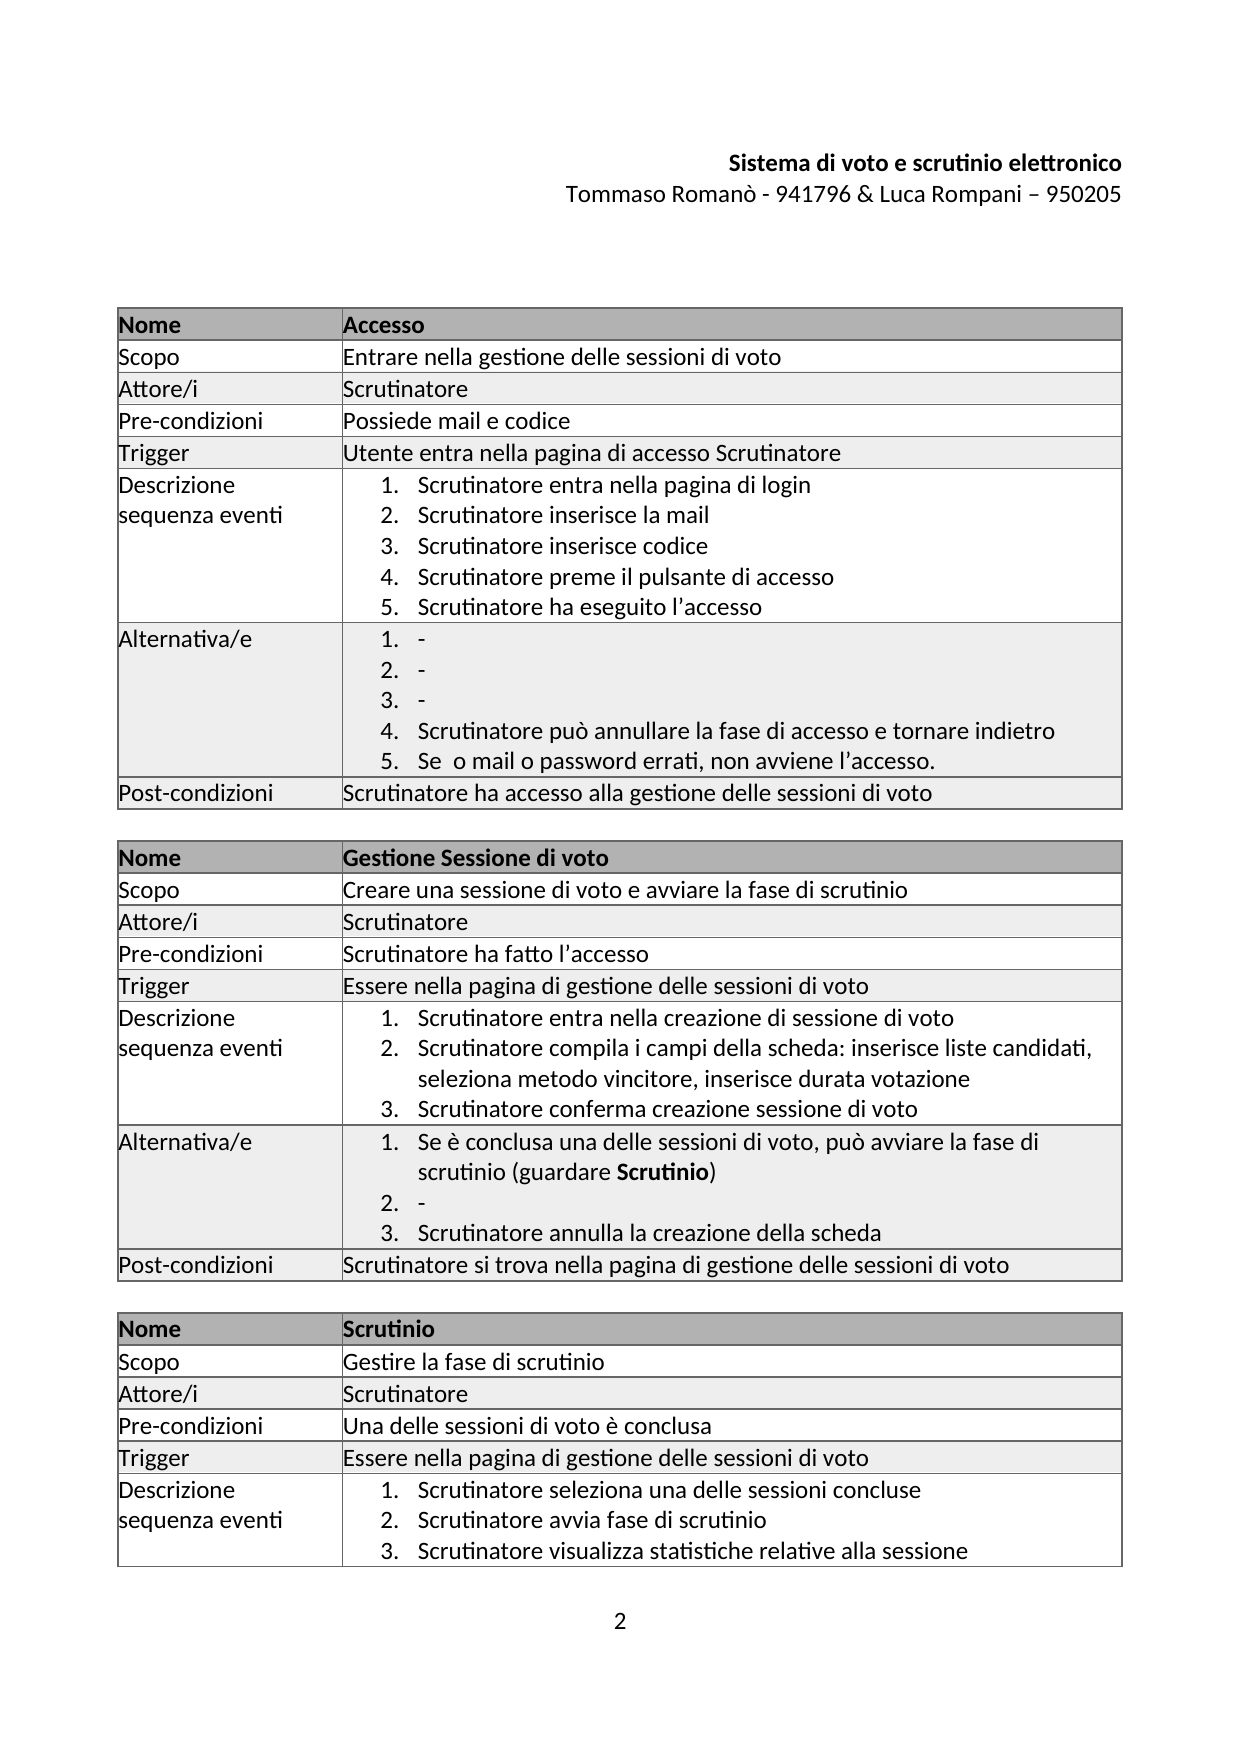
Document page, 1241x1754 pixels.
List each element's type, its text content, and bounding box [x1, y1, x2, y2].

table_cell Trigger [119, 1442, 342, 1472]
table_cell Essere nella pagina di gestione delle sessioni di voto [343, 970, 1121, 1001]
table_header Gestione Sessione di voto [343, 842, 1121, 872]
table_cell Una delle sessioni di voto è conclusa [343, 1410, 1121, 1440]
table_cell Scrutinatore entra nella pagina di login Scrutinatore inserisce la mail Scrutinatore inserisce codice Scrutinatore preme il pulsante di accesso Scrutinatore ha eseguito l’accesso [343, 469, 1121, 622]
table_cell Scopo [119, 874, 342, 904]
table_cell Alternativa/e [119, 623, 342, 776]
table_cell Pre-condizioni [119, 1410, 342, 1440]
table_cell Scrutinatore entra nella creazione di sessione di voto Scrutinatore compila i campi della scheda: inserisce liste candidati, seleziona metodo vincitore, inserisce durata votazione Scrutinatore conferma creazione sessione di voto [343, 1002, 1121, 1124]
table_cell Scrutinatore [343, 906, 1121, 936]
table_cell Descrizione sequenza eventi [119, 1474, 342, 1566]
table_cell Attore/i [119, 906, 342, 936]
table_cell Pre-condizioni [119, 405, 342, 436]
table_cell Post-condizioni [119, 1250, 342, 1280]
table_cell Scopo [119, 1346, 342, 1376]
table_cell Attore/i [119, 373, 342, 403]
table_cell Essere nella pagina di gestione delle sessioni di voto [343, 1442, 1121, 1472]
table_cell Creare una sessione di voto e avviare la fase di scrutinio [343, 874, 1121, 904]
table_header Nome [119, 842, 342, 872]
table_cell Scrutinatore [343, 1378, 1121, 1408]
table_cell Scrutinatore [343, 373, 1121, 403]
table_cell Possiede mail e codice [343, 405, 1121, 436]
table_cell Scrutinatore ha accesso alla gestione delle sessioni di voto [343, 778, 1121, 808]
table_cell Scrutinatore seleziona una delle sessioni concluse Scrutinatore avvia fase di scrutinio Scrutinatore visualizza statistiche relative alla sessione [343, 1474, 1121, 1566]
table_cell Attore/i [119, 1378, 342, 1408]
table_header Accesso [343, 309, 1121, 339]
table_cell Utente entra nella pagina di accesso Scrutinatore [343, 437, 1121, 468]
table_cell Scrutinatore ha fatto l’accesso [343, 938, 1121, 968]
table_cell Descrizione sequenza eventi [119, 469, 342, 622]
table_cell Pre-condizioni [119, 938, 342, 968]
table_cell - - - Scrutinatore può annullare la fase di accesso e tornare indietro Se o mail o password errati, non avviene l’accesso. [343, 623, 1121, 776]
table_cell Alternativa/e [119, 1126, 342, 1248]
table_cell Gestire la fase di scrutinio [343, 1346, 1121, 1376]
table_cell Se è conclusa una delle sessioni di voto, può avviare la fase di scrutinio (guardare Scrutinio) - Scrutinatore annulla la creazione della scheda [343, 1126, 1121, 1248]
table_cell Entrare nella gestione delle sessioni di voto [343, 341, 1121, 371]
table_cell Trigger [119, 970, 342, 1001]
table_header Scrutinio [343, 1314, 1121, 1344]
table_cell Scopo [119, 341, 342, 371]
table_cell Descrizione sequenza eventi [119, 1002, 342, 1124]
table_cell Scrutinatore si trova nella pagina di gestione delle sessioni di voto [343, 1250, 1121, 1280]
table_cell Post-condizioni [119, 778, 342, 808]
table_header Nome [119, 309, 342, 339]
table_header Nome [119, 1314, 342, 1344]
table_cell Trigger [119, 437, 342, 468]
